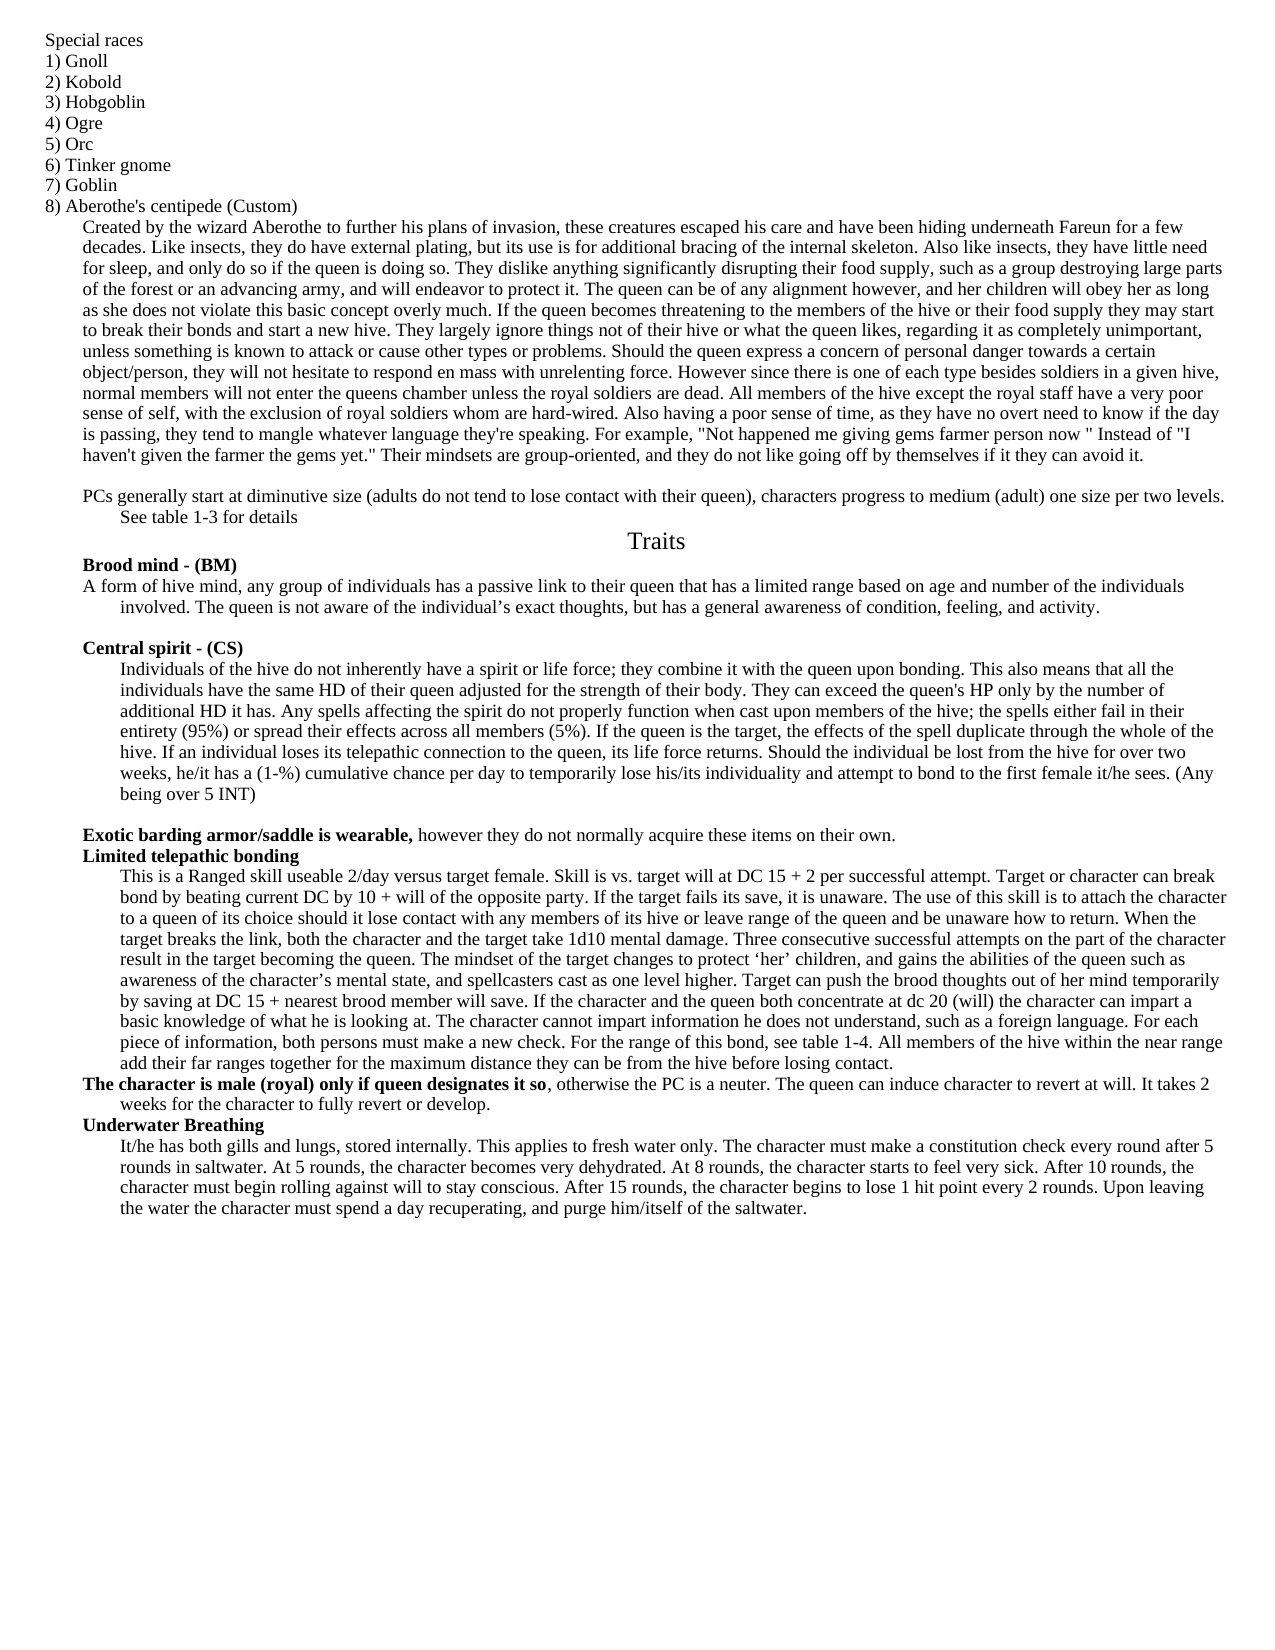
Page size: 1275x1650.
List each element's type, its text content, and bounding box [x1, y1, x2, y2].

text A form of hive mind, any group of individuals has a passive link to their queen that has a limited range based on age and number of the individuals involved. The queen is not aware of the individual’s exact thoughts, but has a general awareness of condition, feeling, and activity. [82, 576, 1230, 617]
text Individuals of the hive do not inherently have a spirit or life force; they combine it with the queen upon bonding. This also means that all the individuals have the same HD of their queen adjusted for the strength of their body. They can exceed the queen's HP only by the number of additional HD it has. Any spells affecting the spirit do not properly function when cast upon members of the hive; the spells either fail in their entirety (95%) or spread their effects across all members (5%). If the queen is the target, the effects of the spell duplicate through the whole of the hive. If an individual loses its telepathic connection to the queen, its life force returns. Should the individual be lost from the hive for over two weeks, he/it has a (1-%) cumulative chance per day to temporarily lose his/its individuality and attempt to bond to the first female it/he sees. (Any being over 5 INT) [120, 659, 1230, 804]
text 1) Gnoll 2) Kobold 3) Hobgoblin 4) Ogre 5) Orc 6) Tinker gnome [45, 51, 1230, 175]
text This is a Ranged skill useable 2/day versus target female. Skill is vs. target will at DC 15 + 2 per successful attempt. Target or character can break bond by beating current DC by 10 + will of the opposite party. If the target fails its save, it is unaware. The use of this skill is to attach the character to a queen of its choice should it lose contact with any members of its hive or leave range of the queen and be unaware how to return. When the target breaks the link, both the character and the target take 1d10 mental damage. Three consecutive successful attempts on the part of the character result in the target becoming the queen. The mindset of the target changes to protect ‘her’ children, and gains the abilities of the queen such as awareness of the character’s mental state, and spellcasters cast as one level higher. Target can push the brood thoughts out of her mind temporarily by saving at DC 15 + nearest brood member will save. If the character and the queen both concentrate at dc 20 (will) the character can impart a basic knowledge of what he is looking at. The character cannot impart information he does not understand, such as a foreign language. For each piece of information, both persons must make a new check. For the range of this bond, see table 1-4. All members of the hive within the near range add their far ranges together for the maximum distance they can be from the hive before losing contact. [120, 866, 1230, 1073]
text Traits [82, 527, 1230, 555]
text PCs generally start at diminutive size (adults do not tend to lose contact with their queen), characters progress to medium (adult) one size per two levels. See table 1-3 for details [82, 486, 1230, 527]
text Special races [45, 30, 1230, 51]
text It/he has both gills and lungs, stored internally. This applies to fresh water only. The character must make a constitution check every round after 5 rounds in saltwater. At 5 rounds, the character becomes very dehydrated. At 8 rounds, the character starts to feel very sick. After 10 rounds, the character must begin rolling against will to stay conscious. After 15 rounds, the character begins to lose 1 hit point every 2 rounds. Upon leaving the water the character must spend a day recuperating, and purge him/itself of the saltwater. [120, 1136, 1230, 1218]
text Created by the wizard Aberothe to further his plans of invasion, these creatures escaped his care and have been hiding underneath Fareun for a few decades. Like insects, they do have external plating, but its use is for additional bracing of the internal skeleton. Also like insects, they have little need for sleep, and only do so if the queen is doing so. They dislike anything significantly disrupting their food supply, such as a group destroying large parts of the forest or an advancing army, and will endeavor to protect it. The queen can be of any alignment however, and her children will obey her as long as she does not violate this basic concept overly much. If the queen becomes threatening to the members of the hive or their food supply they may start to break their bonds and start a new hive. They largely ignore things not of their hive or what the queen likes, regarding it as completely unimportant, unless something is known to attack or cause other types or problems. Should the queen express a concern of personal danger towards a certain object/person, they will not hesitate to respond en mass with unrelenting force. However since there is one of each type besides soldiers in a given hive, normal members will not enter the queens chamber unless the royal soldiers are dead. All members of the hive except the royal staff have a very poor sense of self, with the exclusion of royal soldiers whom are hard-wired. Also having a poor sense of time, as they have no overt need to know if the day is passing, they tend to mangle whatever language they're speaking. For example, "Not happened me giving gems farmer person now " Instead of "I haven't given the farmer the gems yet." Their mindsets are group-oriented, and they do not like going off by themselves if it they can avoid it. [82, 217, 1230, 465]
text Exotic barding armor/saddle is wearable, however they do not normally acquire these items on their own. [82, 825, 1230, 845]
text Brood mind - (BM) [82, 555, 1230, 576]
text 7) Goblin [45, 175, 1230, 196]
text Limited telepathic bonding [82, 845, 1230, 866]
text Underwater Breathing [82, 1115, 1230, 1136]
text Central spirit - (CS) [82, 638, 1230, 659]
text 8) Aberothe's centipede (Custom) [45, 196, 1230, 217]
text The character is male (royal) only if queen designates it so, otherwise the PC is a neuter. The queen can induce character to revert at will. It takes 2 weeks for the character to fully revert or develop. [82, 1073, 1230, 1115]
